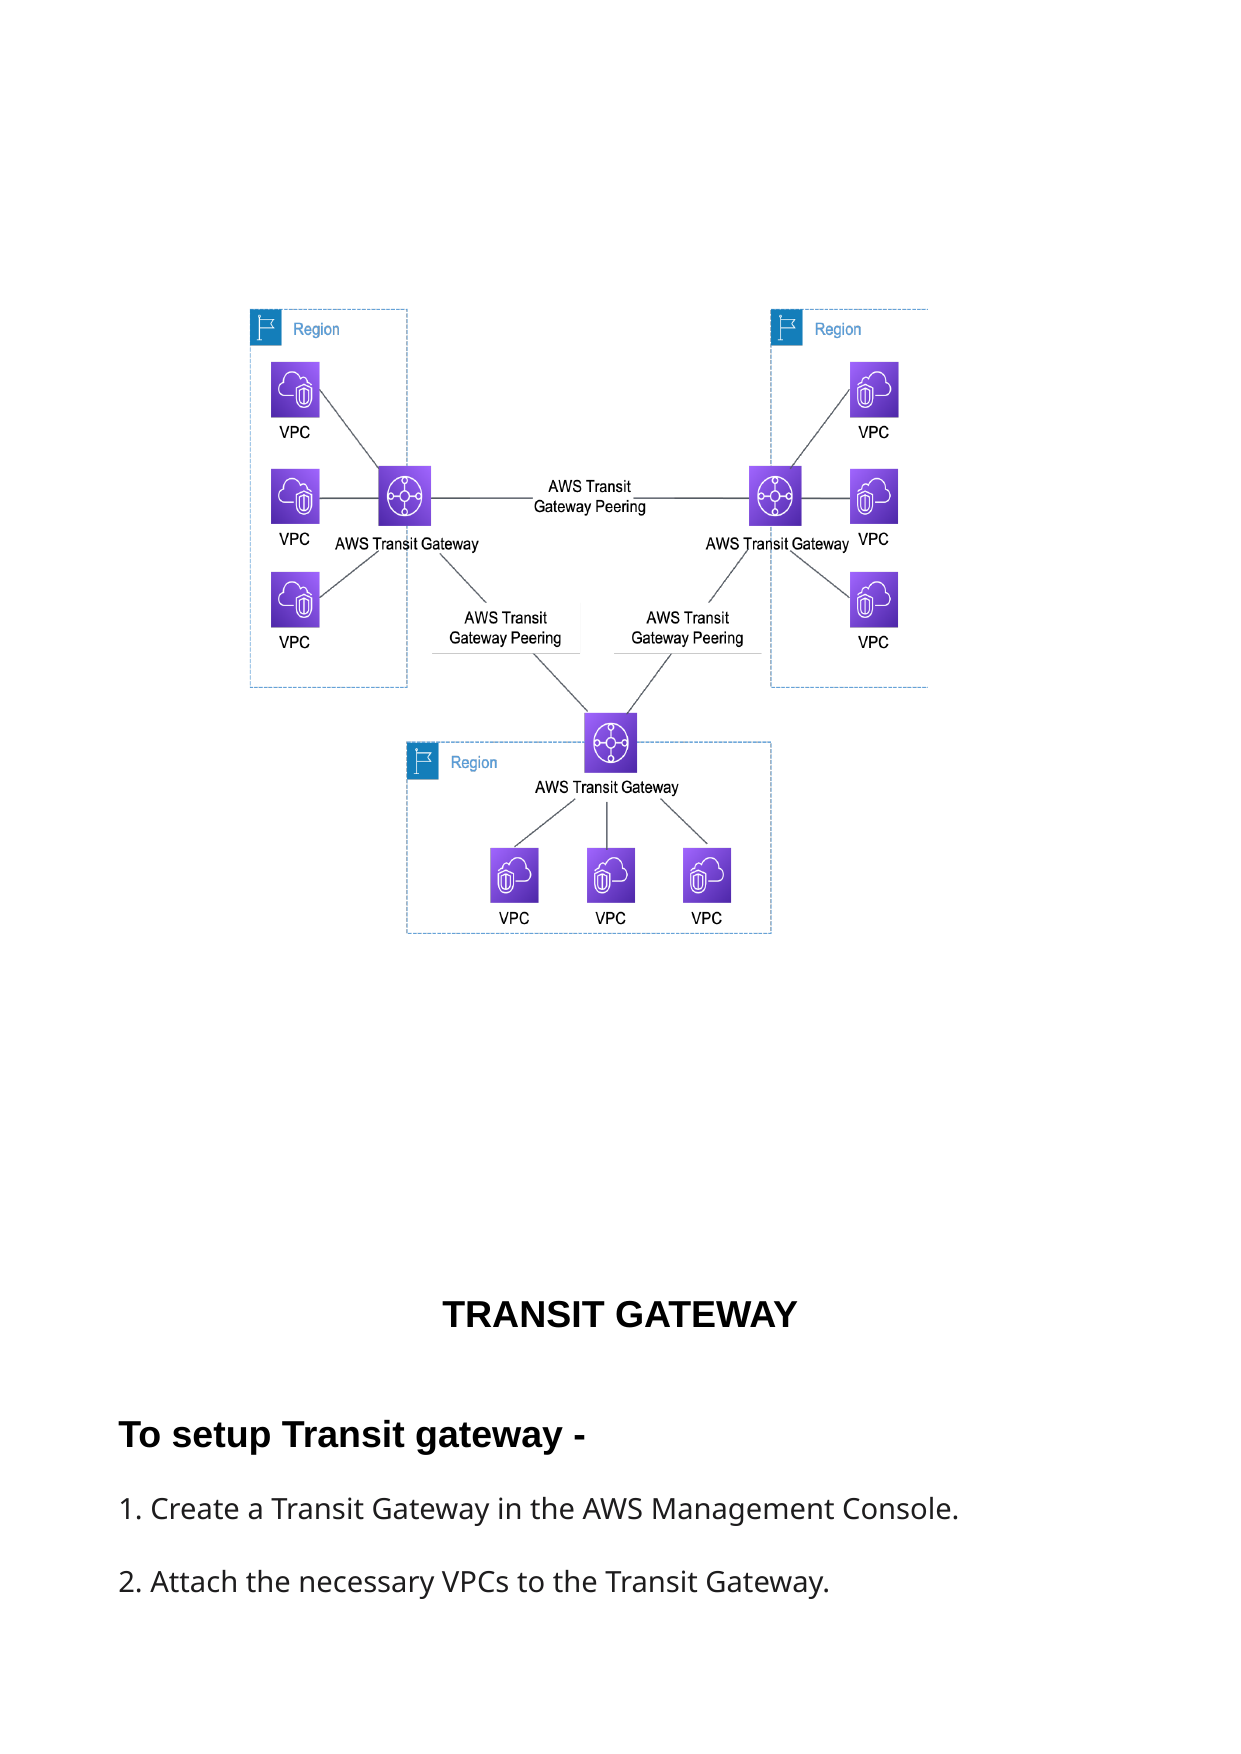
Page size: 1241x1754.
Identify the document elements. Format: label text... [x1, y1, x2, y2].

text To setup Transit gateway - [118, 1412, 1122, 1455]
text TRANSIT GATEWAY [118, 1292, 1122, 1335]
text 1. Create a Transit Gateway in the AWS Management Console. [118, 1488, 1122, 1528]
picture [249, 308, 928, 938]
text 2. Attach the necessary VPCs to the Transit Gateway. [118, 1562, 1122, 1601]
